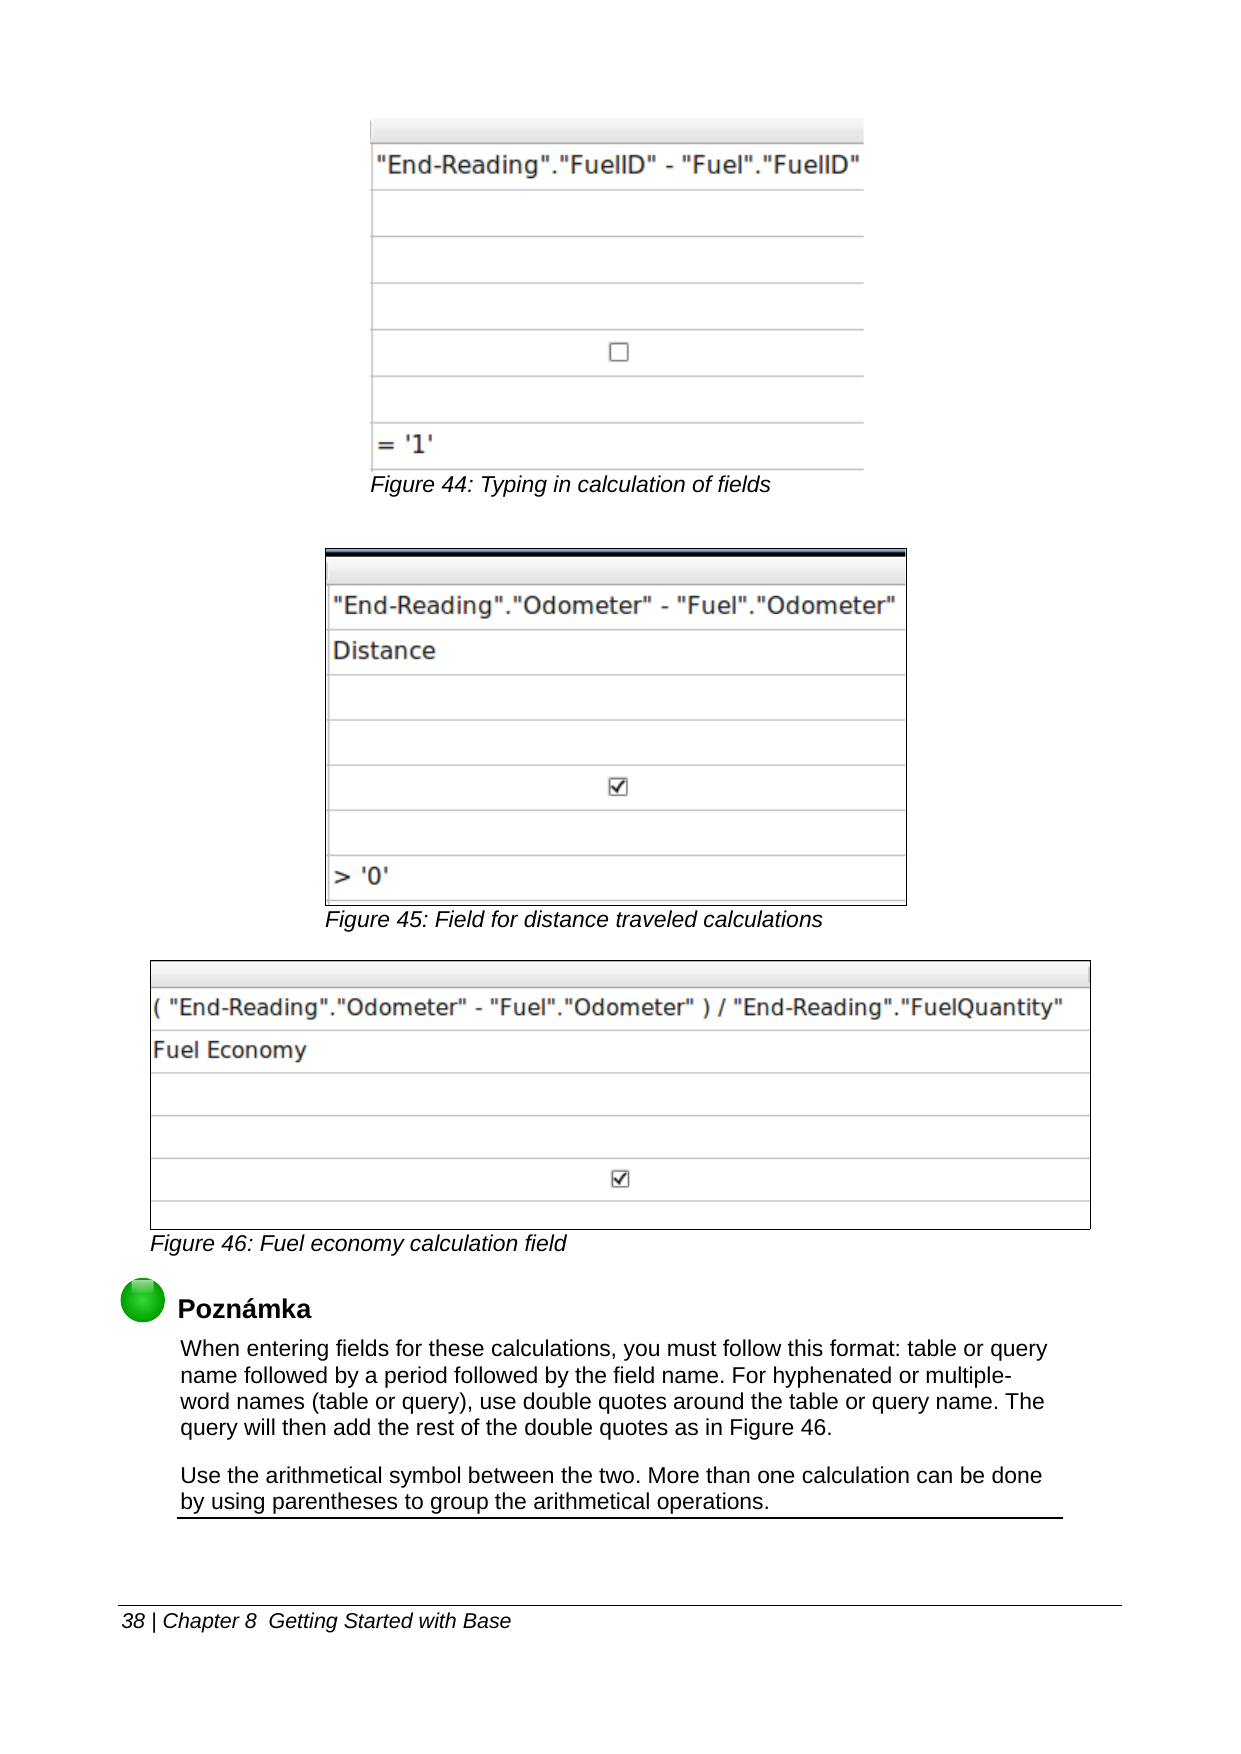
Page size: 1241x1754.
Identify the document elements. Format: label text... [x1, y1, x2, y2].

picture [151, 961, 1090, 1229]
text Use the arithmetical symbol between the two. More than one calculation can be done by using parentheses to group the arithmetical operations. [177, 1459, 1063, 1517]
text When entering fields for these calculations, you must follow this format: table or query name followed by a period followed by the field name. For hyphenated or multiple-word names (table or query), use double quotes around the table or query name. The query will then add the rest of the double quotes as in Figure 46. [177, 1332, 1063, 1441]
text Figure 44: Typing in calculation of fields [370, 471, 870, 498]
picture [326, 549, 906, 905]
subtitle Poznámka [118, 1275, 1122, 1325]
text Figure 45: Field for distance traveled calculations [325, 906, 915, 932]
picture [370, 118, 864, 472]
text Figure 46: Fuel economy calculation field [150, 1230, 1090, 1256]
